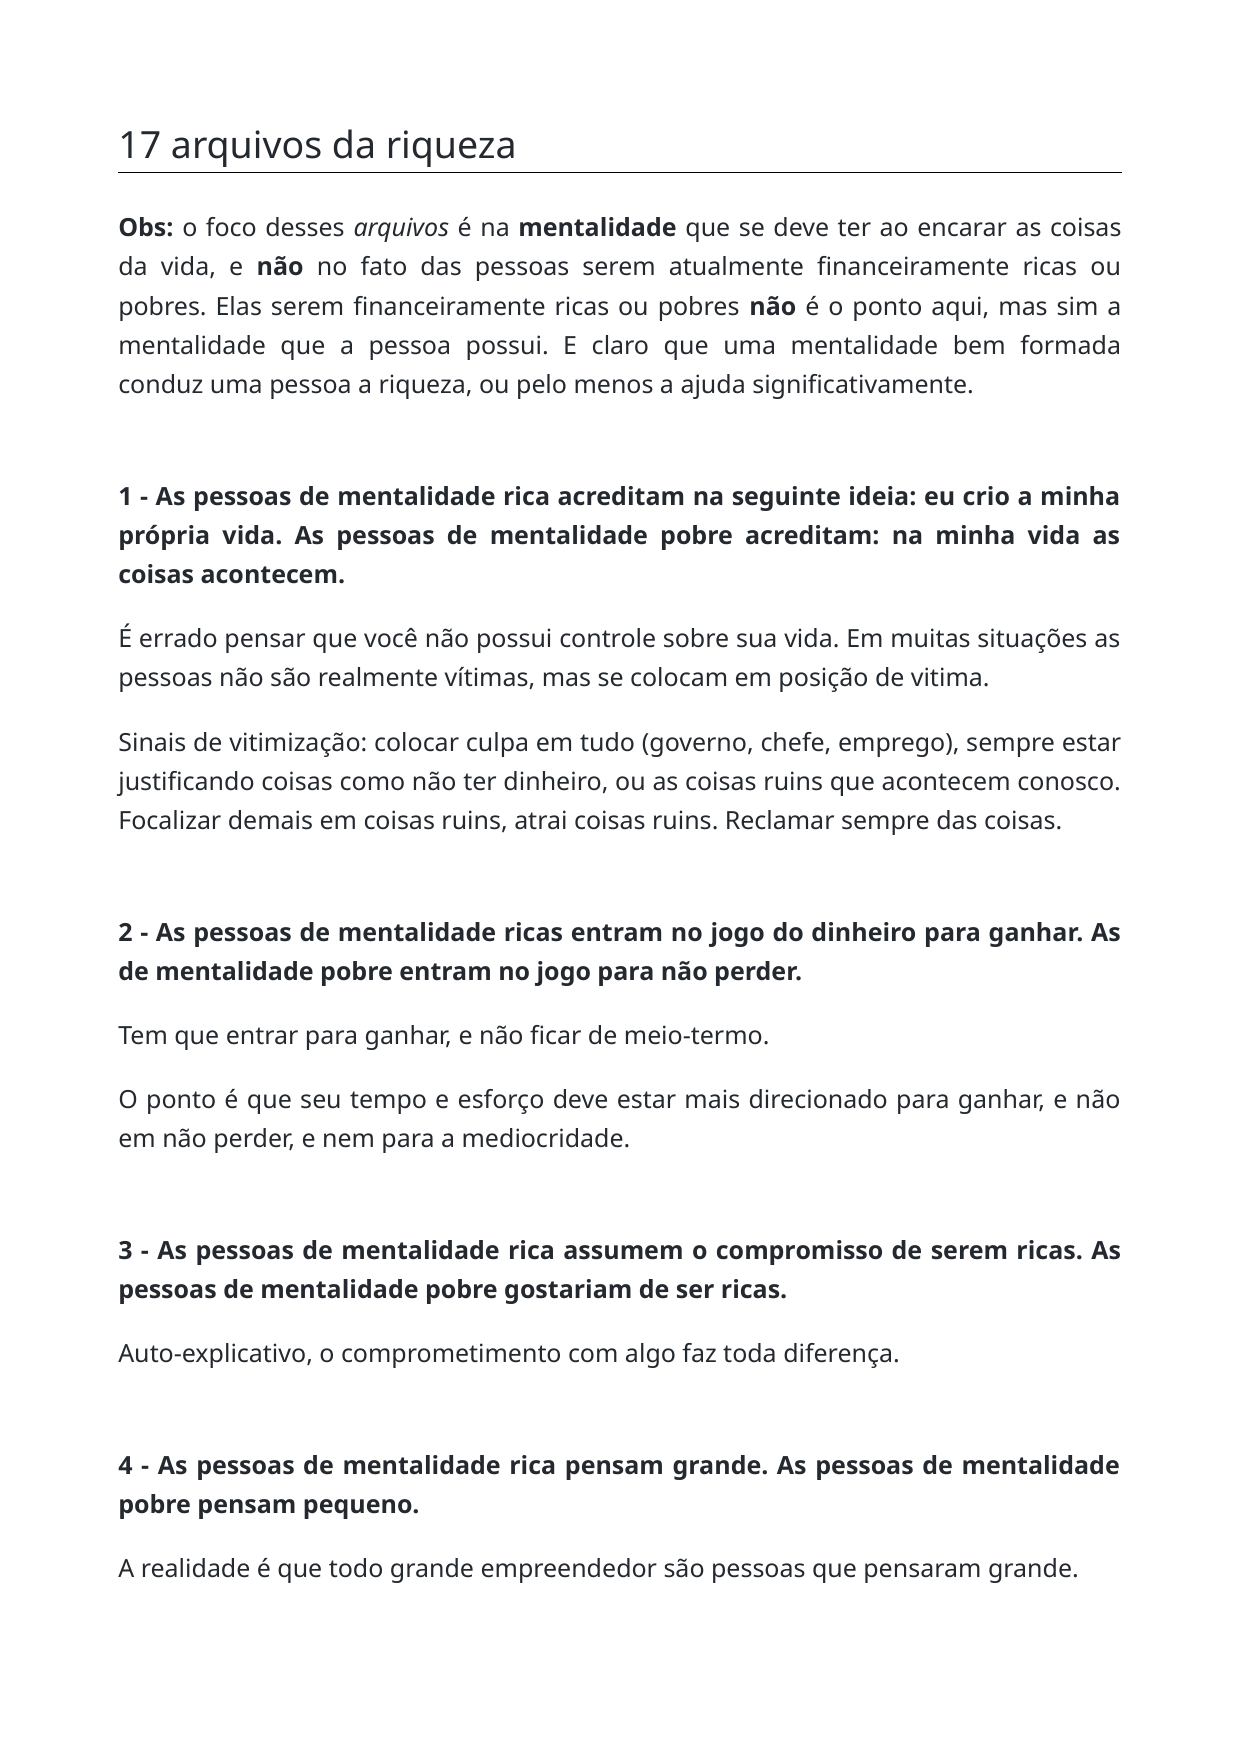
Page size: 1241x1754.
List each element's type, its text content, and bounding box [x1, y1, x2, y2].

text Tem que entrar para ganhar, e não ficar de meio-termo. [118, 1018, 1122, 1052]
text Obs: o foco desses arquivos é na mentalidade que se deve ter ao encarar as coisas da vida, e não no fato das pessoas serem atualmente financeiramente ricas ou pobres. Elas serem financeiramente ricas ou pobres não é o ponto aqui, mas sim a mentalidade que a pessoa possui. E claro que uma mentalidade bem formada conduz uma pessoa a riqueza, ou pelo menos a ajuda significativamente. [118, 210, 1122, 401]
text 4 - As pessoas de mentalidade rica pensam grande. As pessoas de mentalidade pobre pensam pequeno. [118, 1448, 1122, 1521]
subtitle 17 arquivos da riqueza [118, 118, 1122, 172]
text É errado pensar que você não possui controle sobre sua vida. Em muitas situações as pessoas não são realmente vítimas, mas se colocam em posição de vitima. [118, 621, 1122, 694]
text Sinais de vitimização: colocar culpa em tudo (governo, chefe, emprego), sempre estar justificando coisas como não ter dinheiro, ou as coisas ruins que acontecem conosco. Focalizar demais em coisas ruins, atrai coisas ruins. Reclamar sempre das coisas. [118, 724, 1122, 837]
text 2 - As pessoas de mentalidade ricas entram no jogo do dinheiro para ganhar. As de mentalidade pobre entram no jogo para não perder. [118, 914, 1122, 987]
text O ponto é que seu tempo e esforço deve estar mais direcionado para ganhar, e não em não perder, e nem para a mediocridade. [118, 1082, 1122, 1155]
text 3 - As pessoas de mentalidade rica assumem o compromisso de serem ricas. As pessoas de mentalidade pobre gostariam de ser ricas. [118, 1233, 1122, 1306]
text 1 - As pessoas de mentalidade rica acreditam na seguinte ideia: eu crio a minha própria vida. As pessoas de mentalidade pobre acreditam: na minha vida as coisas acontecem. [118, 478, 1122, 591]
text A realidade é que todo grande empreendedor são pessoas que pensaram grande. [118, 1551, 1122, 1585]
text Auto-explicativo, o comprometimento com algo faz toda diferença. [118, 1336, 1122, 1370]
